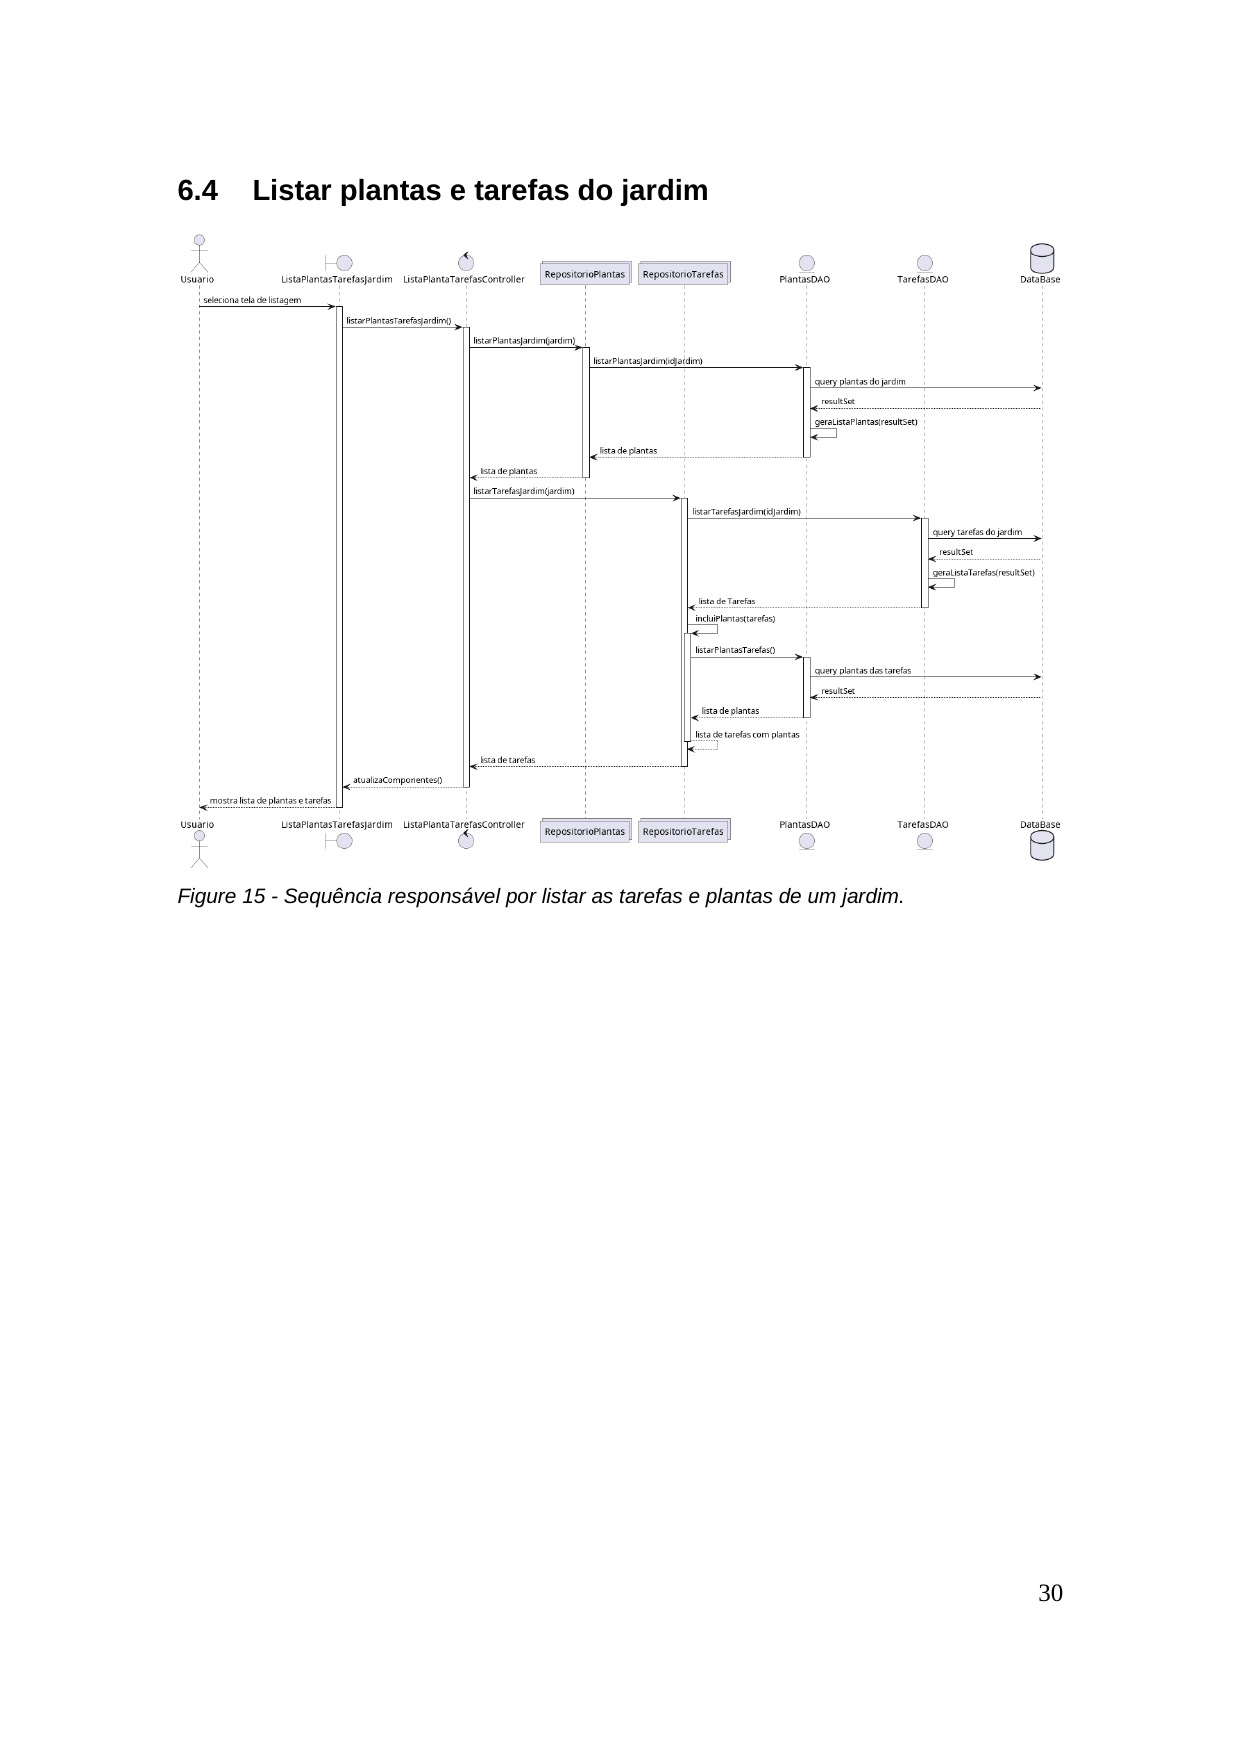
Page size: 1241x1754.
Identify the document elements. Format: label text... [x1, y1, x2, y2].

text Figure 15 - Sequência responsável por listar as tarefas e plantas de um jardim. [177, 871, 1063, 907]
subtitle Listar plantas e tarefas do jardim [177, 173, 1063, 206]
picture [177, 231, 1063, 871]
